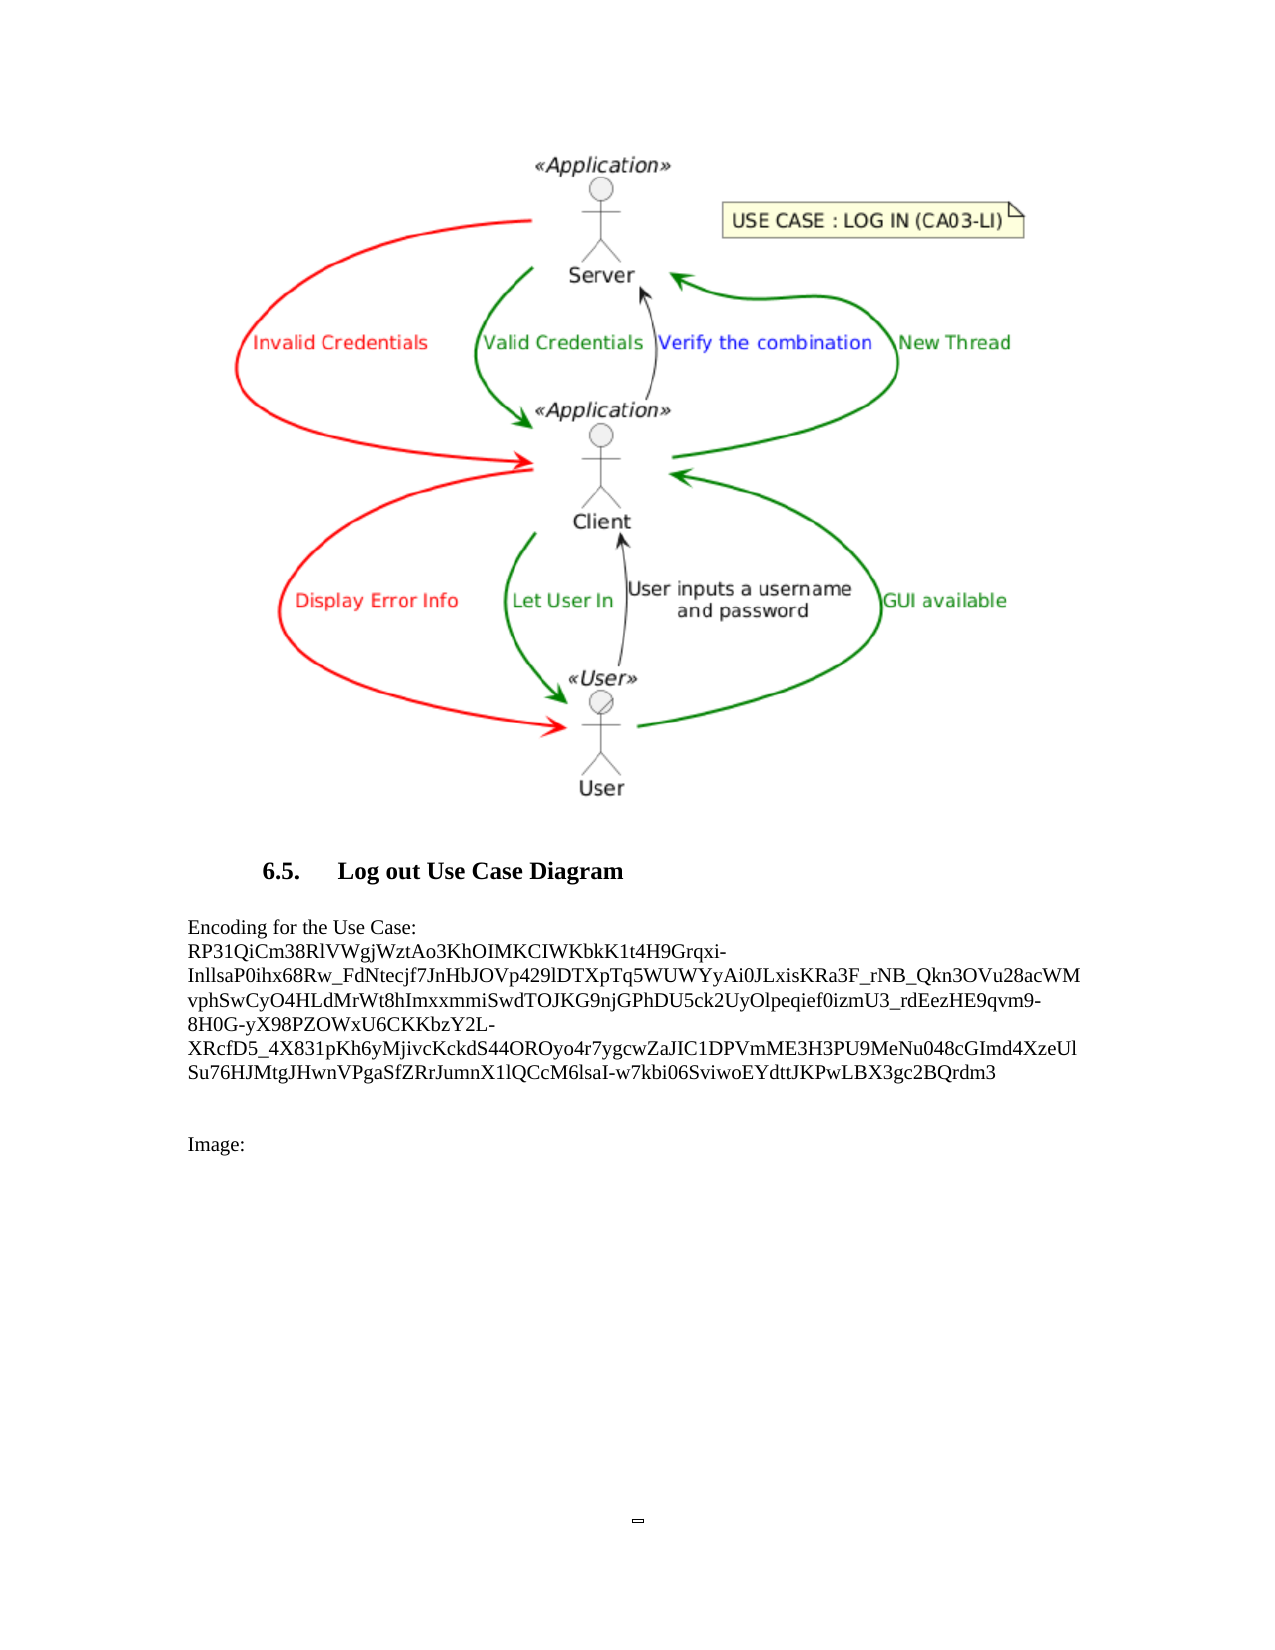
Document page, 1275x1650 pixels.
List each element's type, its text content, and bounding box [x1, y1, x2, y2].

text RP31QiCm38RlVWgjWztAo3KhOIMKCIWKbkK1t4H9Grqxi-InllsaP0ihx68Rw_FdNtecjf7JnHbJOVp429lDTXpTq5WUWYyAi0JLxisKRa3F_rNB_Qkn3OVu28acWMvphSwCyO4HLdMrWt8hImxxmmiSwdTOJKG9njGPhDU5ck2UyOlpeqief0izmU3_rdEezHE9qvm9-8H0G-yX98PZOWxU6CKKbzY2L-XRcfD5_4X831pKh6yMjivcKckdS44OROyo4r7ygcwZaJIC1DPVmME3H3PU9MeNu048cGImd4XzeUlSu76HJMtgJHwnVPgaSfZRrJumnX1lQCcM6lsaI-w7kbi06SviwoEYdttJKPwLBX3gc2BQrdm3 [187, 939, 1087, 1084]
text Image: [187, 1132, 1087, 1156]
text Encoding for the Use Case: [187, 915, 1087, 939]
subtitle Log out Use Case Diagram [262, 856, 1087, 885]
picture [187, 150, 1088, 808]
